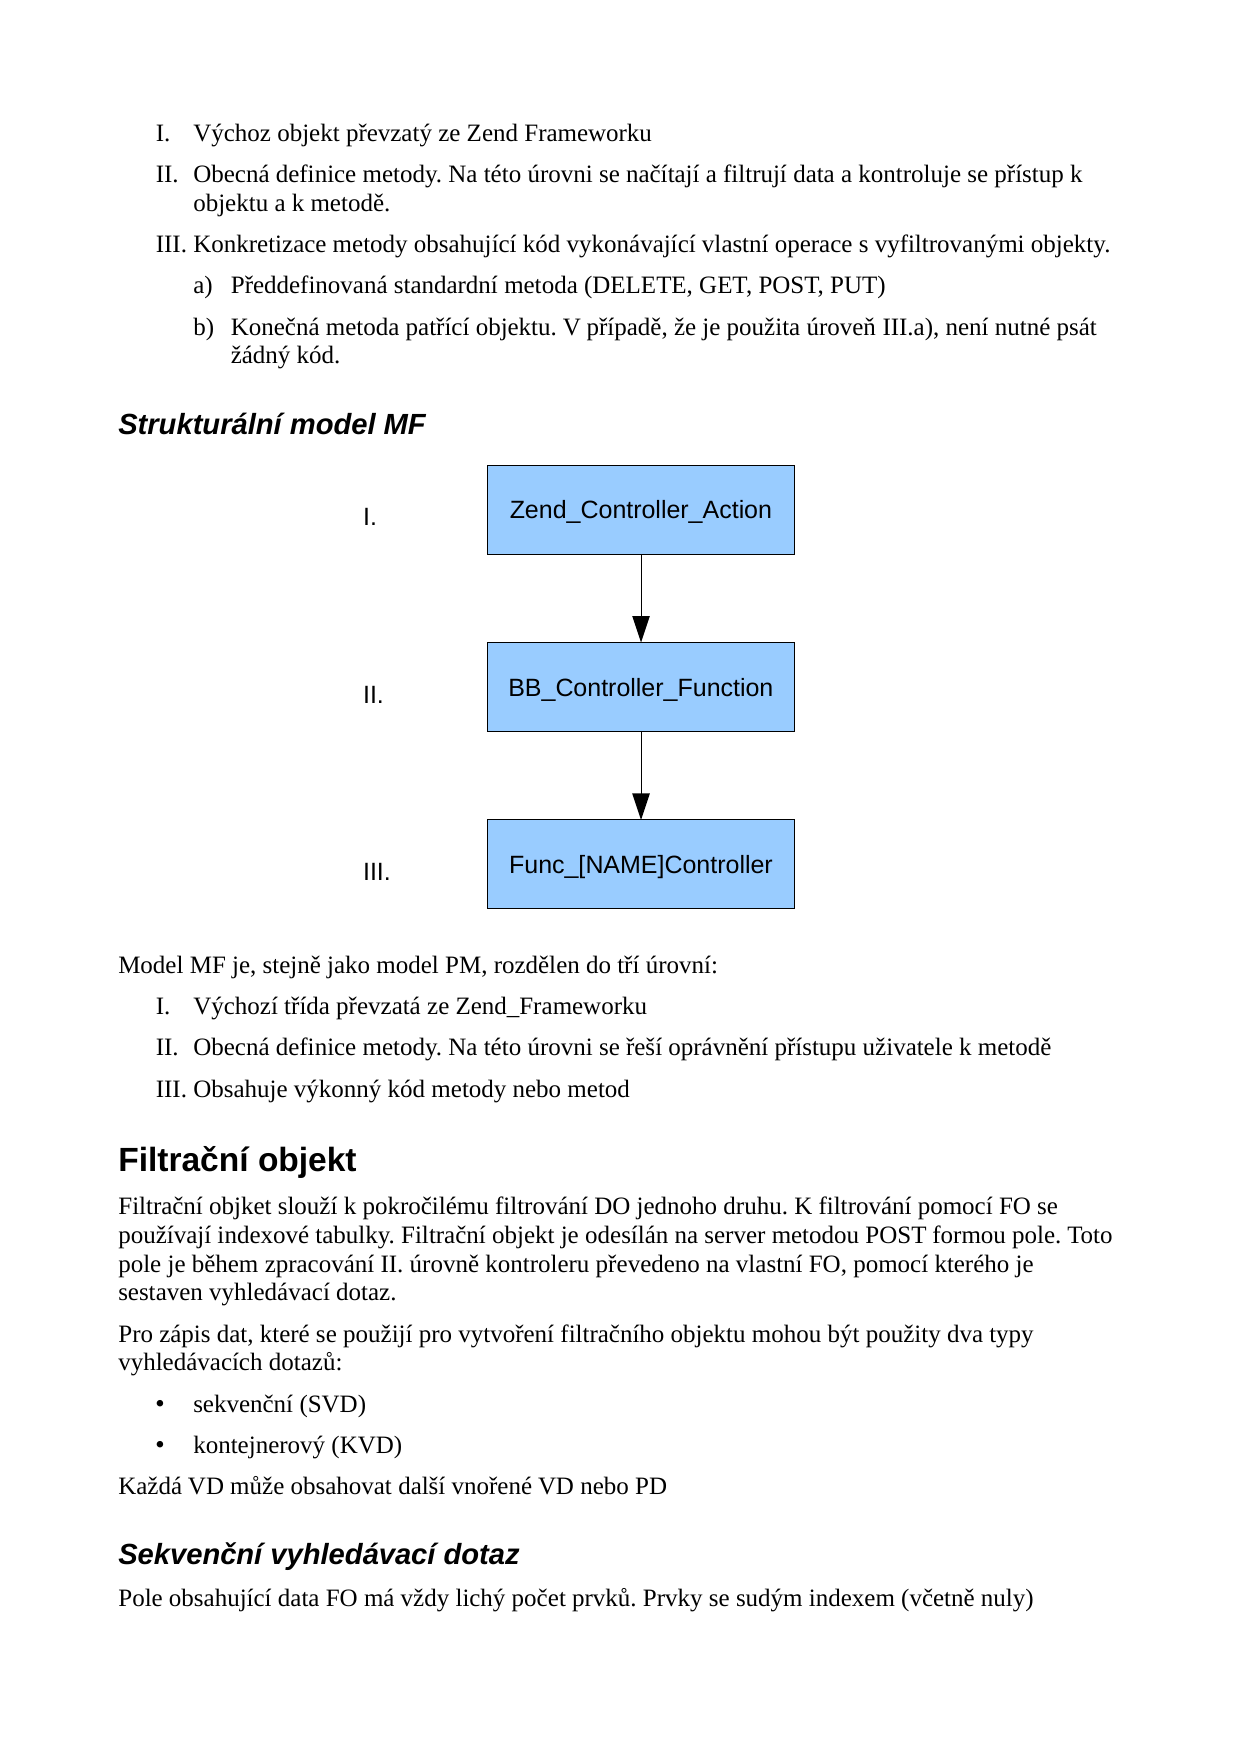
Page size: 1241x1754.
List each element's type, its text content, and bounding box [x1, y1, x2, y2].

subtitle Sekvenční vyhledávací dotaz [118, 1537, 1122, 1571]
list Výchoz objekt převzatý ze Zend Frameworku [156, 118, 1122, 147]
list Konečná metoda patřící objektu. V případě, že je použita úroveň III.a), není nutné psát žádný kód. [193, 312, 1122, 369]
text Pro zápis dat, které se použijí pro vytvoření filtračního objektu mohou být použity dva typy vyhledávacích dotazů: [118, 1319, 1122, 1376]
list sekvenční (SVD) [156, 1389, 1122, 1417]
subtitle Strukturální model MF [118, 407, 1122, 440]
text Filtrační objket slouží k pokročilému filtrování DO jednoho druhu. K filtrování pomocí FO se používají indexové tabulky. Filtrační objekt je odesílán na server metodou POST formou pole. Toto pole je během zpracování II. úrovně kontroleru převedeno na vlastní FO, pomocí kterého je sestaven vyhledávací dotaz. [118, 1191, 1122, 1306]
list Výchozí třída převzatá ze Zend_Frameworku [156, 991, 1122, 1020]
list Obecná definice metody. Na této úrovni se řeší oprávnění přístupu uživatele k metodě [156, 1032, 1122, 1061]
list Obecná definice metody. Na této úrovni se načítají a filtrují data a kontroluje se přístup k objektu a k metodě. [156, 159, 1122, 217]
subtitle Filtrační objekt [118, 1140, 1122, 1179]
text Model MF je, stejně jako model PM, rozdělen do tří úrovní: [118, 950, 1122, 979]
list Předdefinovaná standardní metoda (DELETE, GET, POST, PUT) [193, 271, 1122, 299]
list Obsahuje výkonný kód metody nebo metod [156, 1074, 1122, 1102]
list kontejnerový (KVD) [156, 1430, 1122, 1459]
text Každá VD může obsahovat další vnořené VD nebo PD [118, 1471, 1122, 1500]
text Pole obsahující data FO má vždy lichý počet prvků. Prvky se sudým indexem (včetně nuly) [118, 1583, 1122, 1612]
list Konkretizace metody obsahující kód vykonávající vlastní operace s vyfiltrovanými objekty. [156, 229, 1122, 258]
